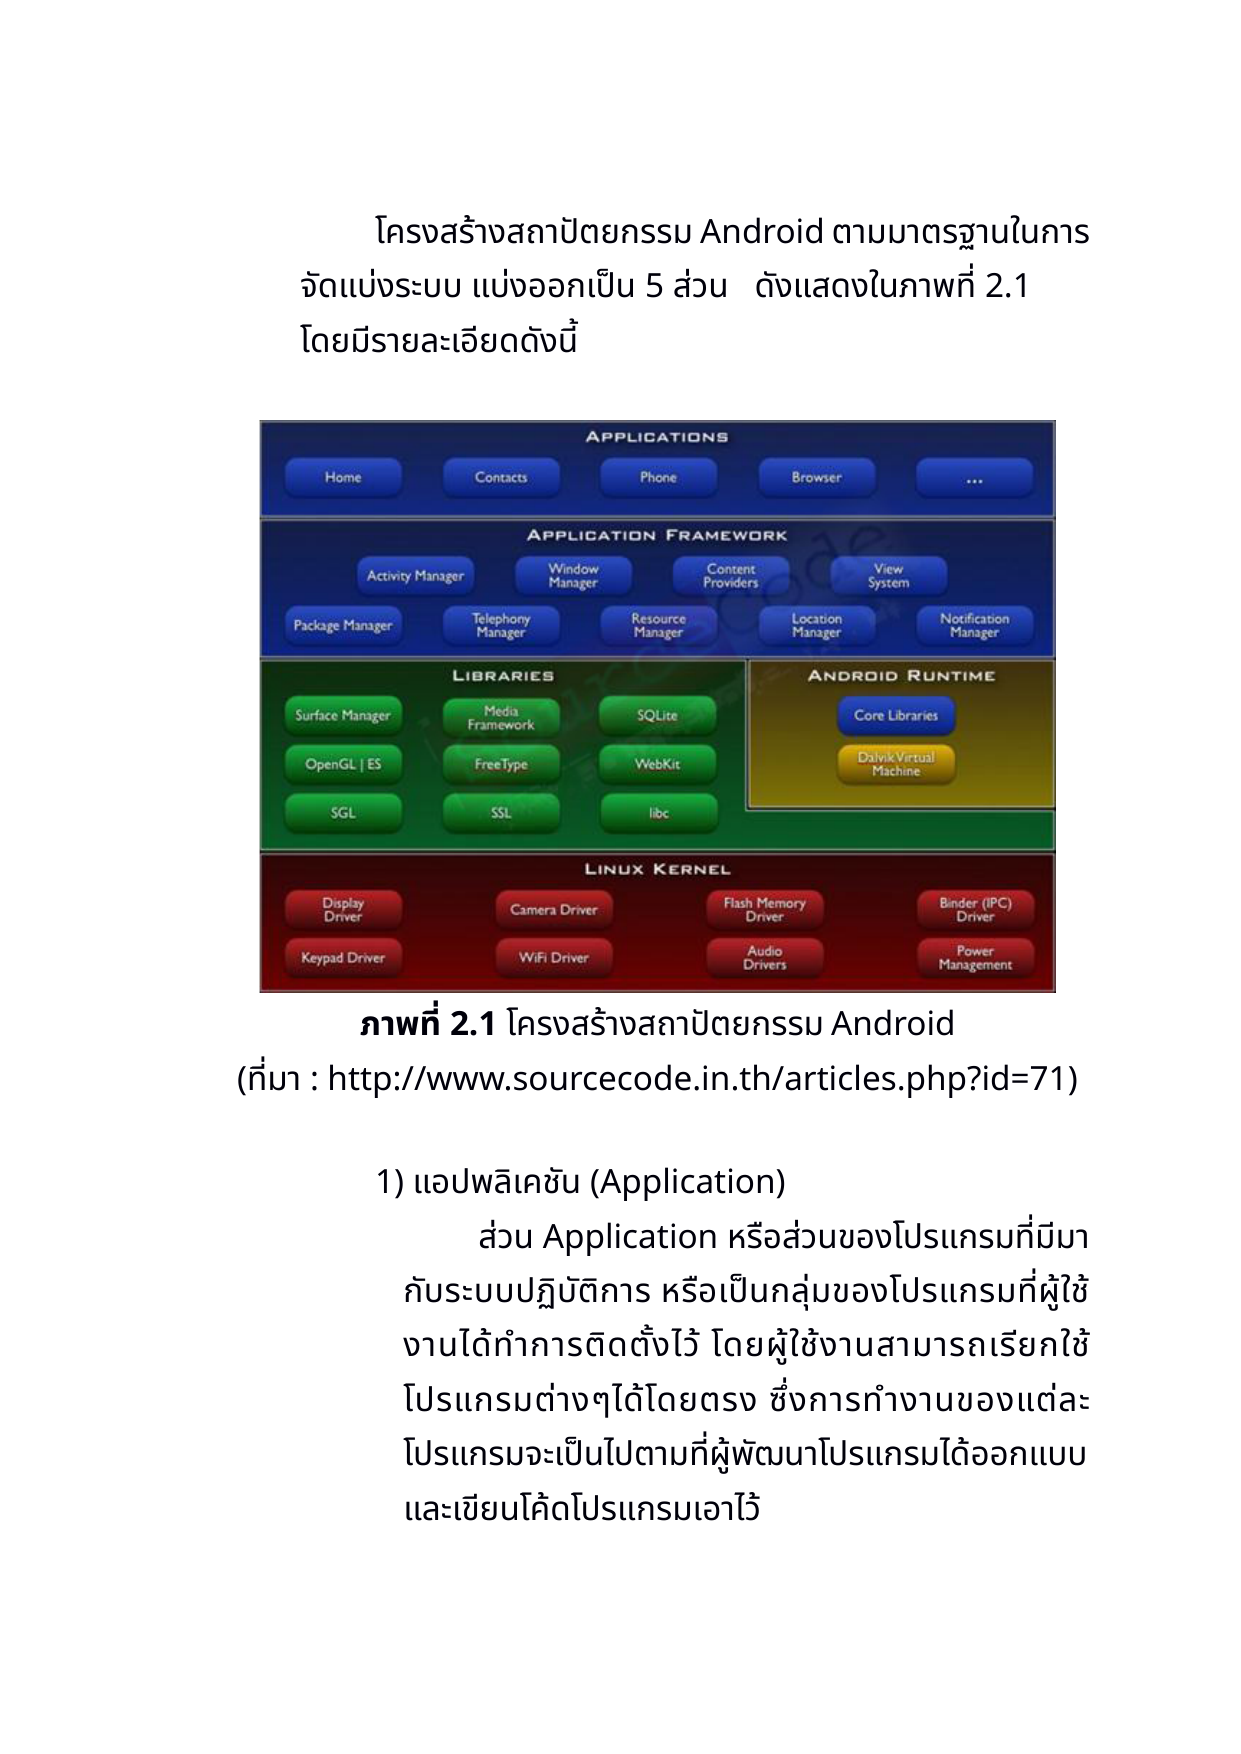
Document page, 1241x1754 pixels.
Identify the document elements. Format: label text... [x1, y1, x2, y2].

text ส่วน Application หรือส่วนของโปรแกรมที่มีมากับระบบปฏิบัติการ หรือเป็นกลุ่มของโปรแกรมที่ผู้ใช้งานได้ทำการติดตั้งไว้ โดยผู้ใช้งานสามารถเรียกใช้โปรแกรมต่างๆได้โดยตรง ซึ่งการทำงานของแต่ละโปรแกรมจะเป็นไปตามที่ผู้พัฒนาโปรแกรมได้ออกแบบและเขียนโค้ดโปรแกรมเอาไว้ [403, 1212, 1090, 1535]
list แอปพลิเคชัน (Application) [375, 1158, 1090, 1208]
text ภาพที่ 2.1 โครงสร้างสถาปัตยกรรมAndroid [225, 420, 1090, 1050]
picture [259, 420, 1056, 993]
text (ที่มา : http://www.sourcecode.in.th/articles.php?id=71) [225, 1054, 1090, 1105]
text โครงสร้างสถาปัตยกรรมAndroidตามมาตรฐานในการจัดแบ่งระบบ แบ่งออกเป็น 5 ส่วน ดังแสดงในภาพที่ 2.1 โดยมีรายละเอียดดังนี้ [300, 207, 1090, 367]
